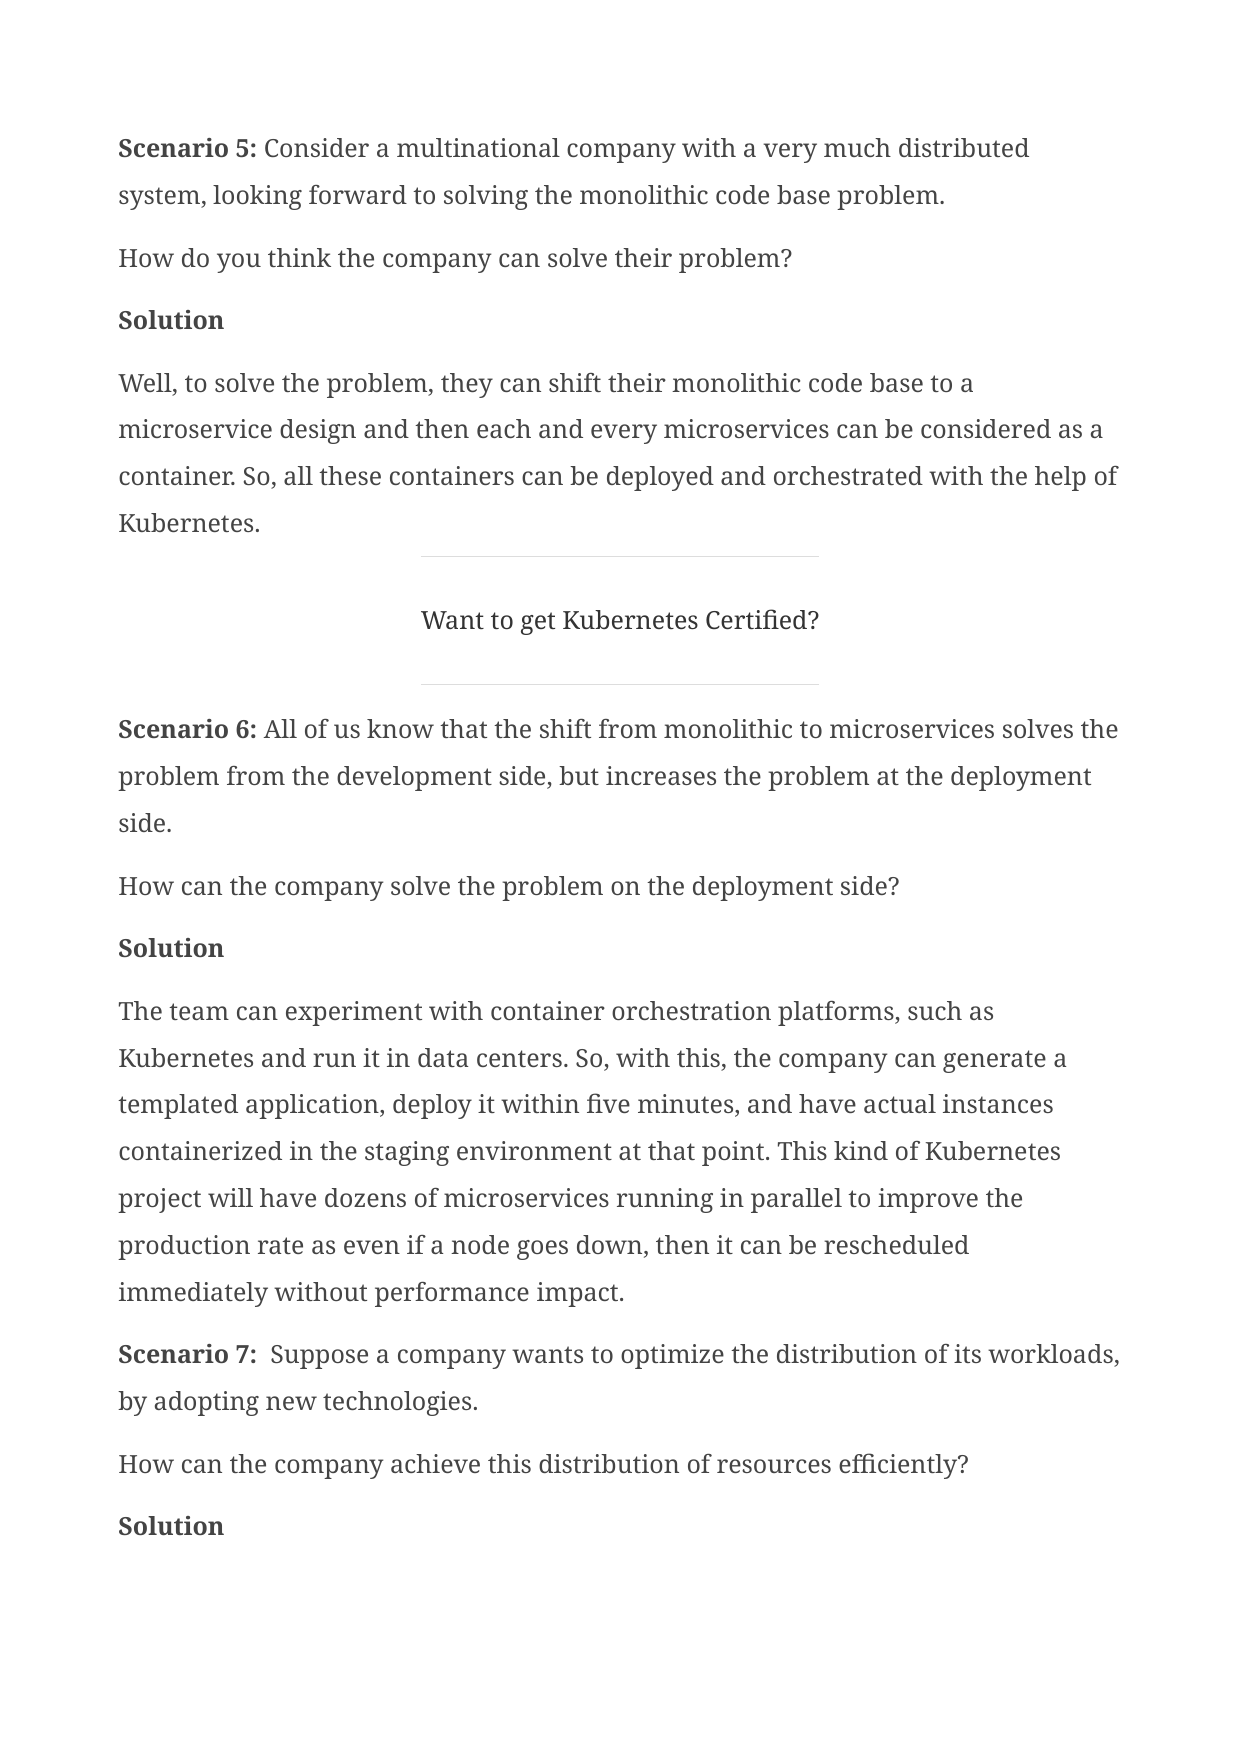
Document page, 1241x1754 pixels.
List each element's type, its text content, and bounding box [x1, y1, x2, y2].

text Scenario 5: Consider a multinational company with a very much distributed system, looking forward to solving the monolithic code base problem. [118, 118, 1122, 212]
text Well, to solve the problem, they can shift their monolithic code base to a microservice design and then each and every microservices can be considered as a container. So, all these containers can be deployed and orchestrated with the help of Kubernetes. [118, 352, 1122, 540]
text Solution [118, 1496, 1122, 1543]
text Solution [118, 290, 1122, 337]
text The team can experiment with container orchestration platforms, such as Kubernetes and run it in data centers. So, with this, the company can generate a templated application, deploy it within five minutes, and have actual instances containerized in the staging environment at that point. This kind of Kubernetes project will have dozens of microservices running in parallel to improve the production rate as even if a node goes down, then it can be rescheduled immediately without performance impact. [118, 981, 1122, 1309]
text How can the company achieve this distribution of resources efficiently? [118, 1434, 1122, 1481]
text Solution [118, 918, 1122, 965]
text How can the company solve the problem on the deployment side? [118, 856, 1122, 902]
text Want to get Kubernetes Certified? [118, 556, 1122, 684]
text Scenario 6: All of us know that the shift from monolithic to microservices solves the problem from the development side, but increases the problem at the deployment side. [118, 699, 1122, 840]
text Scenario 7: Suppose a company wants to optimize the distribution of its workloads, by adopting new technologies. [118, 1324, 1122, 1418]
text How do you think the company can solve their problem? [118, 227, 1122, 274]
